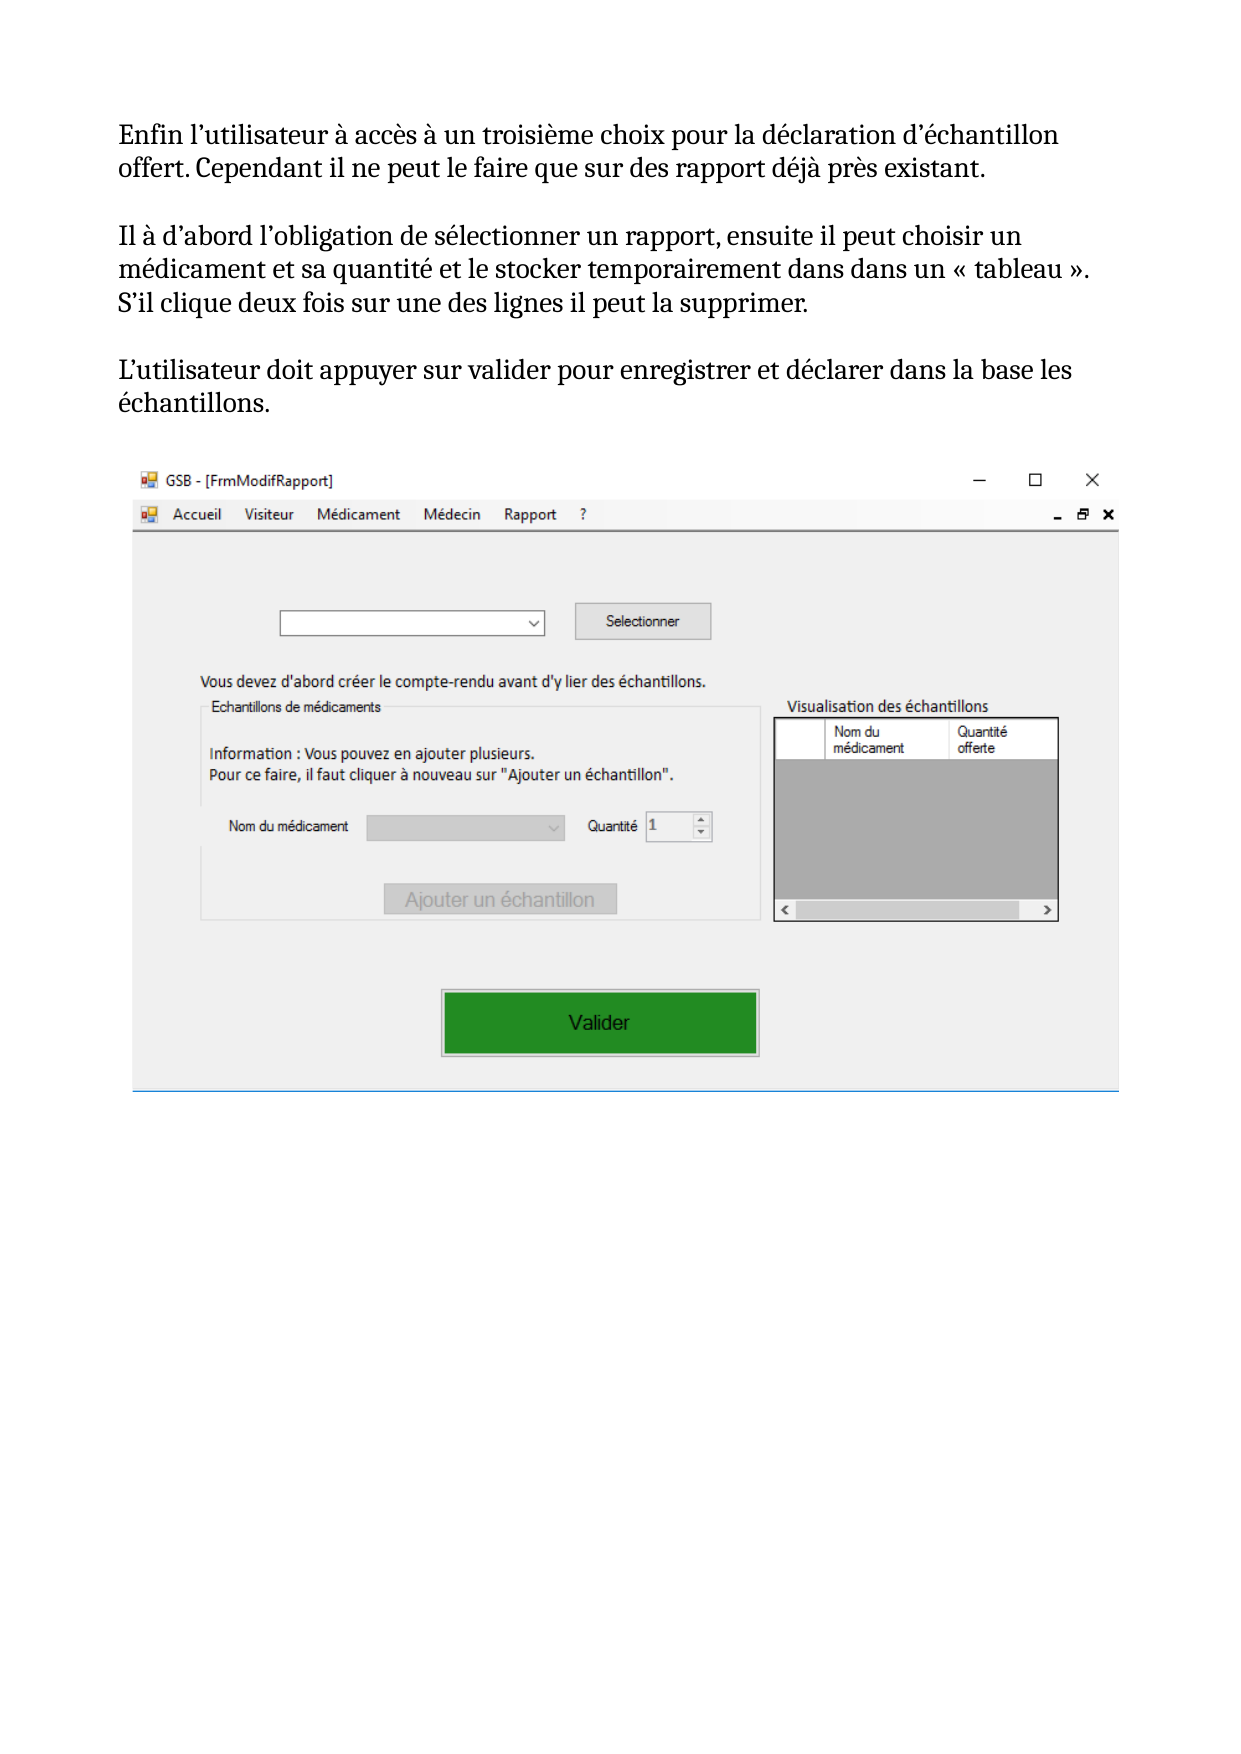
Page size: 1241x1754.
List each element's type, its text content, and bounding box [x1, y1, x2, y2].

text Enfin l’utilisateur à accès à un troisième choix pour la déclaration d’échantillon offert. Cependant il ne peut le faire que sur des rapport déjà près existant. Il à d’abord l’obligation de sélectionner un rapport, ensuite il peut choisir un médicament et sa quantité et le stocker temporairement dans dans un « tableau ». S’il clique deux fois sur une des lignes il peut la supprimer. L’utilisateur doit appuyer sur valider pour enregistrer et déclarer dans la base les échantillons. [118, 118, 1122, 420]
picture [132, 471, 1119, 1092]
